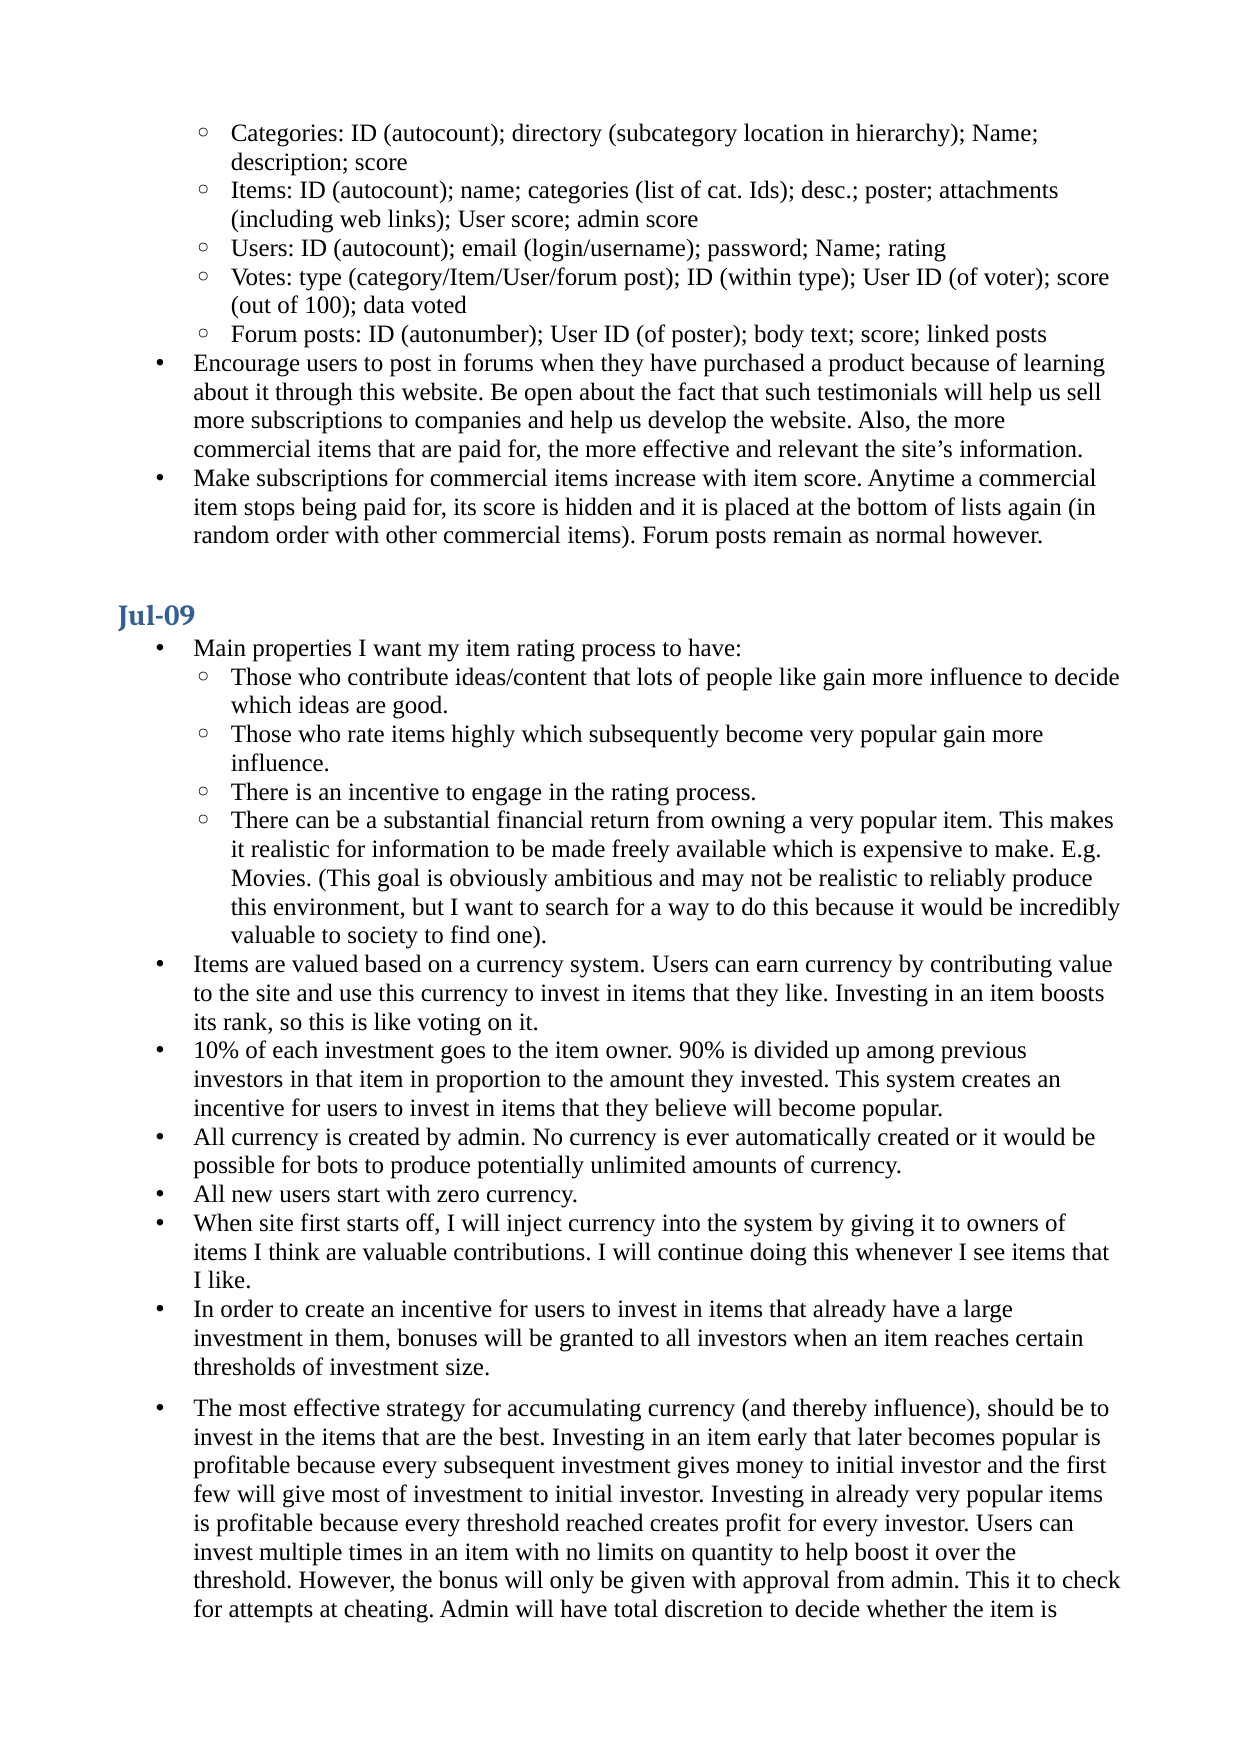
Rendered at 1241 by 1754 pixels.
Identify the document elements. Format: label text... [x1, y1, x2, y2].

list In order to create an incentive for users to invest in items that already have a large investment in them, bonuses will be granted to all investors when an item reaches certain thresholds of investment size. [156, 1294, 1122, 1380]
list Encourage users to post in forums when they have purchased a product because of learning about it through this website. Be open about the fact that such testimonials will help us sell more subscriptions to companies and help us develop the website. Also, the more commercial items that are paid for, the more effective and relevant the site’s information. [156, 348, 1122, 463]
list 10% of each investment goes to the item owner. 90% is divided up among previous investors in that item in proportion to the amount they invested. This system creates an incentive for users to invest in items that they believe will become popular. [156, 1035, 1122, 1122]
list When site first starts off, I will inject currency into the system by giving it to owners of items I think are valuable contributions. I will continue doing this whenever I see items that I like. [156, 1208, 1122, 1294]
list There is an incentive to engage in the rating process. [193, 777, 1122, 805]
list Forum posts: ID (autonumber); User ID (of poster); body text; score; linked posts [193, 319, 1122, 348]
subtitle Jul-09 [118, 599, 1122, 633]
list Main properties I want my item rating process to have: [156, 633, 1122, 662]
list Users: ID (autocount); email (login/username); password; Name; rating [193, 233, 1122, 262]
list Make subscriptions for commercial items increase with item score. Anytime a commercial item stops being paid for, its score is hidden and it is placed at the bottom of lists again (in random order with other commercial items). Forum posts remain as normal however. [156, 463, 1122, 549]
list Items are valued based on a currency system. Users can earn currency by contributing value to the site and use this currency to invest in items that they like. Investing in an item boosts its rank, so this is like voting on it. [156, 949, 1122, 1035]
list All new users start with zero currency. [156, 1179, 1122, 1208]
list All currency is created by admin. No currency is ever automatically created or it would be possible for bots to produce potentially unlimited amounts of currency. [156, 1122, 1122, 1179]
list Categories: ID (autocount); directory (subcategory location in hierarchy); Name; description; score [193, 118, 1122, 176]
list Votes: type (category/Item/User/forum post); ID (within type); User ID (of voter); score (out of 100); data voted [193, 262, 1122, 319]
list Those who rate items highly which subsequently become very popular gain more influence. [193, 719, 1122, 777]
list Items: ID (autocount); name; categories (list of cat. Ids); desc.; poster; attachments (including web links); User score; admin score [193, 176, 1122, 233]
list The most effective strategy for accumulating currency (and thereby influence), should be to invest in the items that are the best. Investing in an item early that later becomes popular is profitable because every subsequent investment gives money to initial investor and the first few will give most of investment to initial investor. Investing in already very popular items is profitable because every threshold reached creates profit for every investor. Users can invest multiple times in an item with no limits on quantity to help boost it over the threshold. However, the bonus will only be given with approval from admin. This it to check for attempts at cheating. Admin will have total discretion to decide whether the item is [156, 1393, 1122, 1623]
list Those who contribute ideas/content that lots of people like gain more influence to decide which ideas are good. [193, 662, 1122, 719]
list There can be a substantial financial return from owning a very popular item. This makes it realistic for information to be made freely available which is expensive to make. E.g. Movies. (This goal is obviously ambitious and may not be realistic to reliably produce this environment, but I want to search for a way to do this because it would be incredibly valuable to society to find one). [193, 805, 1122, 949]
